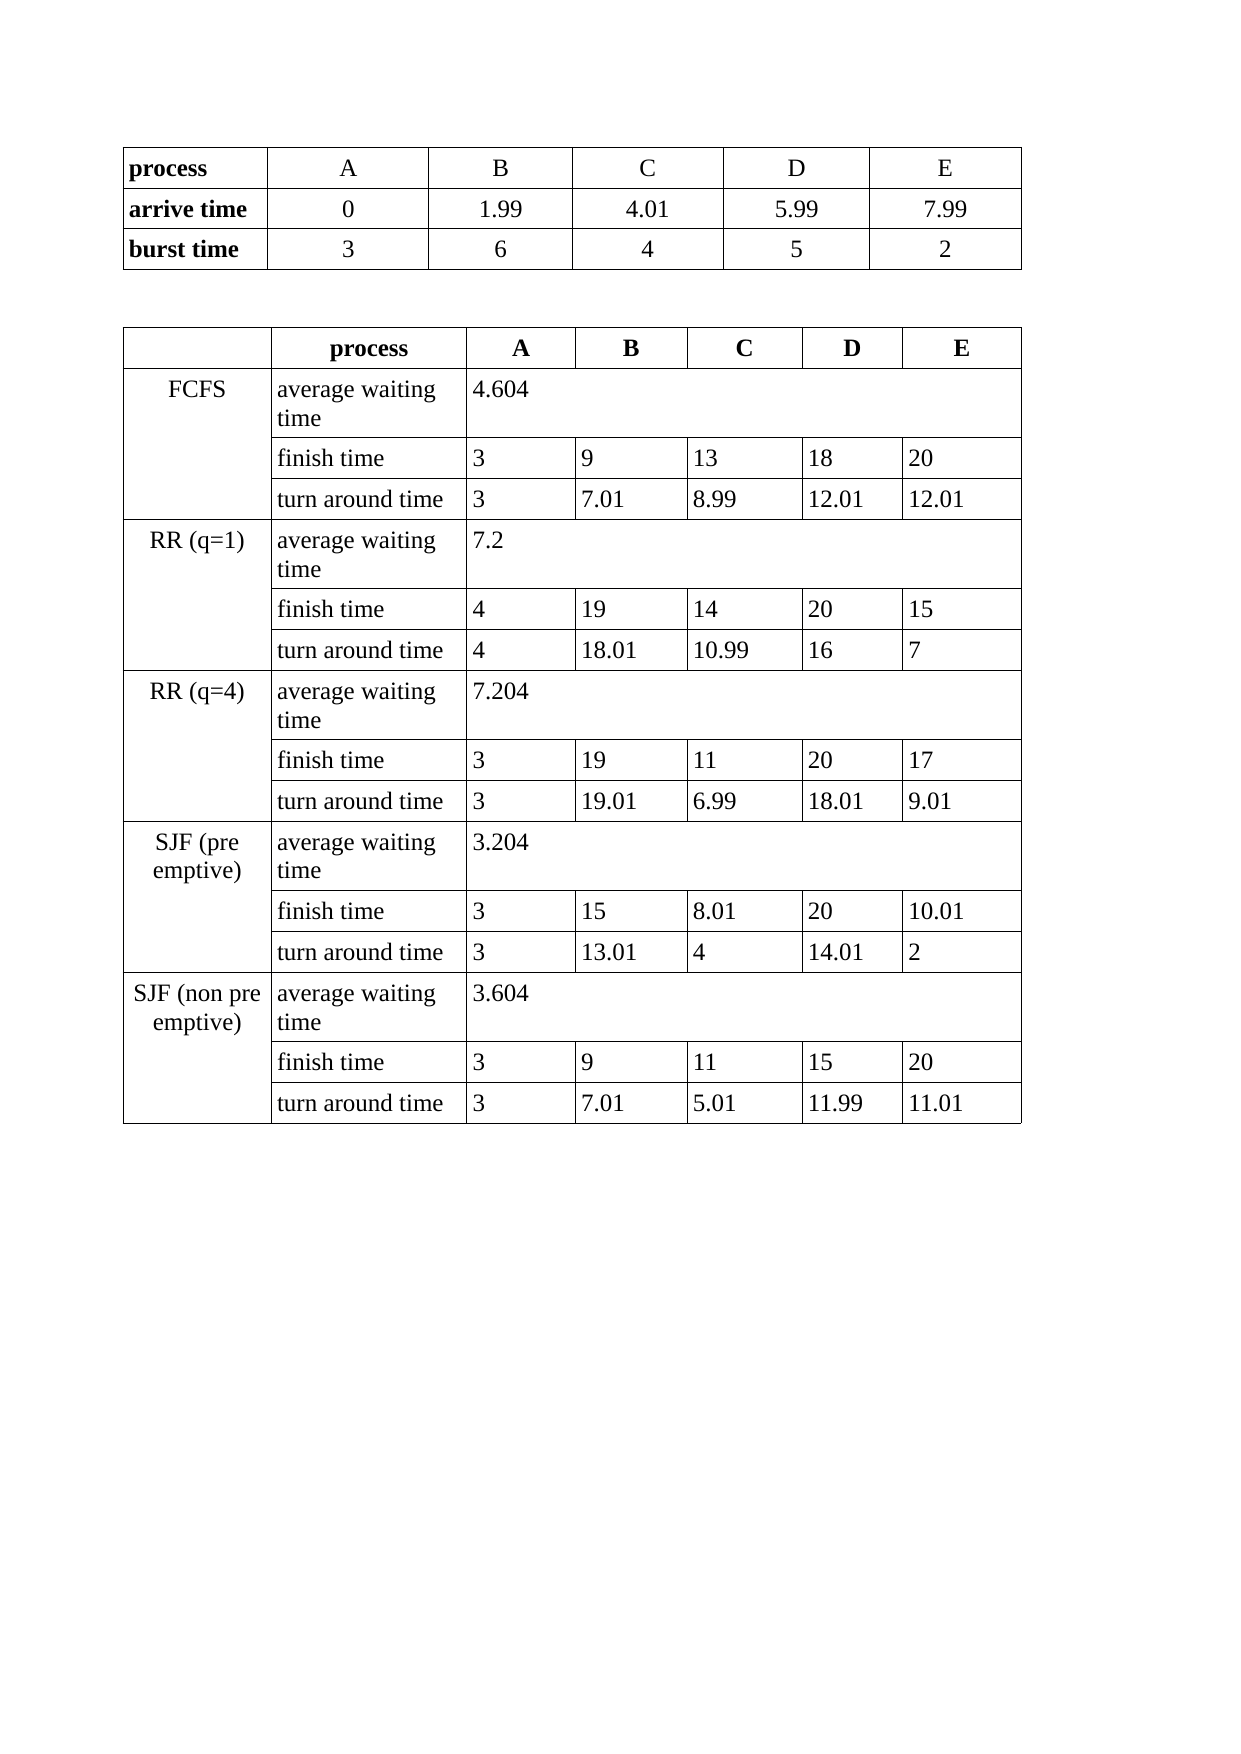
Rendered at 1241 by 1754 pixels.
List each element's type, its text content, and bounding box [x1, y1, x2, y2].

table_cell 19 [576, 589, 687, 629]
table_cell RR (q=4) [124, 671, 271, 821]
table_cell 18.01 [803, 781, 902, 821]
table_cell 17 [903, 740, 1021, 780]
table_cell 4 [467, 589, 575, 629]
table_cell 15 [903, 589, 1021, 629]
table_cell 20 [903, 1042, 1021, 1082]
table_cell finish time [272, 1042, 466, 1082]
table_cell 3 [467, 479, 575, 519]
table_header process [124, 148, 267, 188]
table_cell 10.01 [903, 891, 1021, 931]
table_header B [576, 328, 687, 368]
table_cell 7.01 [576, 1083, 687, 1122]
table_cell 6 [429, 229, 572, 269]
table_cell 2 [903, 932, 1021, 972]
table_cell 15 [803, 1042, 902, 1082]
table_cell 12.01 [803, 479, 902, 519]
table_cell burst time [124, 229, 267, 269]
table_cell RR (q=1) [124, 520, 271, 670]
table_cell 11.01 [903, 1083, 1021, 1122]
table_cell 20 [803, 740, 902, 780]
table_cell 3 [467, 891, 575, 931]
table_cell average waiting time [272, 369, 466, 437]
table_cell 8.01 [688, 891, 802, 931]
table_cell 2 [870, 229, 1021, 269]
table_header [124, 328, 271, 368]
table_cell 7.2 [467, 520, 1021, 588]
table_cell FCFS [124, 369, 271, 519]
table_cell 4 [688, 932, 802, 972]
table_cell 5.01 [688, 1083, 802, 1122]
table_cell 8.99 [688, 479, 802, 519]
table_cell 11 [688, 1042, 802, 1082]
table_cell 18.01 [576, 630, 687, 670]
table_cell 11.99 [803, 1083, 902, 1122]
table_cell 5 [724, 229, 869, 269]
table_cell 4 [573, 229, 723, 269]
table_cell turn around time [272, 932, 466, 972]
table_cell 3 [467, 781, 575, 821]
table_cell 19 [576, 740, 687, 780]
table_cell 11 [688, 740, 802, 780]
table_cell average waiting time [272, 671, 466, 739]
table_cell finish time [272, 589, 466, 629]
table_cell 7.204 [467, 671, 1021, 739]
table_cell 14.01 [803, 932, 902, 972]
table_cell 3 [268, 229, 428, 269]
table_cell finish time [272, 891, 466, 931]
table_cell average waiting time [272, 520, 466, 588]
table_header process [272, 328, 466, 368]
table_cell 4 [467, 630, 575, 670]
table_cell finish time [272, 438, 466, 478]
table_cell 9.01 [903, 781, 1021, 821]
table_cell 5.99 [724, 189, 869, 228]
table_cell 3 [467, 1083, 575, 1122]
table_cell 1.99 [429, 189, 572, 228]
table_cell 15 [576, 891, 687, 931]
table_cell SJF (pre emptive) [124, 822, 271, 972]
table_header C [688, 328, 802, 368]
table_cell finish time [272, 740, 466, 780]
table_header B [429, 148, 572, 188]
table_cell 3.204 [467, 822, 1021, 890]
table_cell 6.99 [688, 781, 802, 821]
table_cell 20 [803, 891, 902, 931]
table_header D [724, 148, 869, 188]
table_cell 7.01 [576, 479, 687, 519]
table_cell 9 [576, 438, 687, 478]
table_cell average waiting time [272, 973, 466, 1041]
table_cell 7.99 [870, 189, 1021, 228]
table_cell 10.99 [688, 630, 802, 670]
table_header A [268, 148, 428, 188]
table_cell 3 [467, 438, 575, 478]
table_cell 14 [688, 589, 802, 629]
table_cell turn around time [272, 1083, 466, 1122]
table_cell 18 [803, 438, 902, 478]
table_header A [467, 328, 575, 368]
table_cell 4.604 [467, 369, 1021, 437]
table_cell turn around time [272, 781, 466, 821]
table_cell average waiting time [272, 822, 466, 890]
table_header E [903, 328, 1021, 368]
table_cell 12.01 [903, 479, 1021, 519]
table_cell 4.01 [573, 189, 723, 228]
table_cell 20 [903, 438, 1021, 478]
table_cell arrive time [124, 189, 267, 228]
table_header E [870, 148, 1021, 188]
table_cell 9 [576, 1042, 687, 1082]
table_cell 20 [803, 589, 902, 629]
table_header D [803, 328, 902, 368]
table_cell 3.604 [467, 973, 1021, 1041]
table_cell SJF (non pre emptive) [124, 973, 271, 1122]
table_cell 3 [467, 740, 575, 780]
table_cell 3 [467, 932, 575, 972]
table_cell turn around time [272, 630, 466, 670]
table_header C [573, 148, 723, 188]
table_cell 19.01 [576, 781, 687, 821]
table_cell 13 [688, 438, 802, 478]
table_cell 3 [467, 1042, 575, 1082]
table_cell 16 [803, 630, 902, 670]
table_cell 13.01 [576, 932, 687, 972]
table_cell 7 [903, 630, 1021, 670]
table_cell turn around time [272, 479, 466, 519]
table_cell 0 [268, 189, 428, 228]
